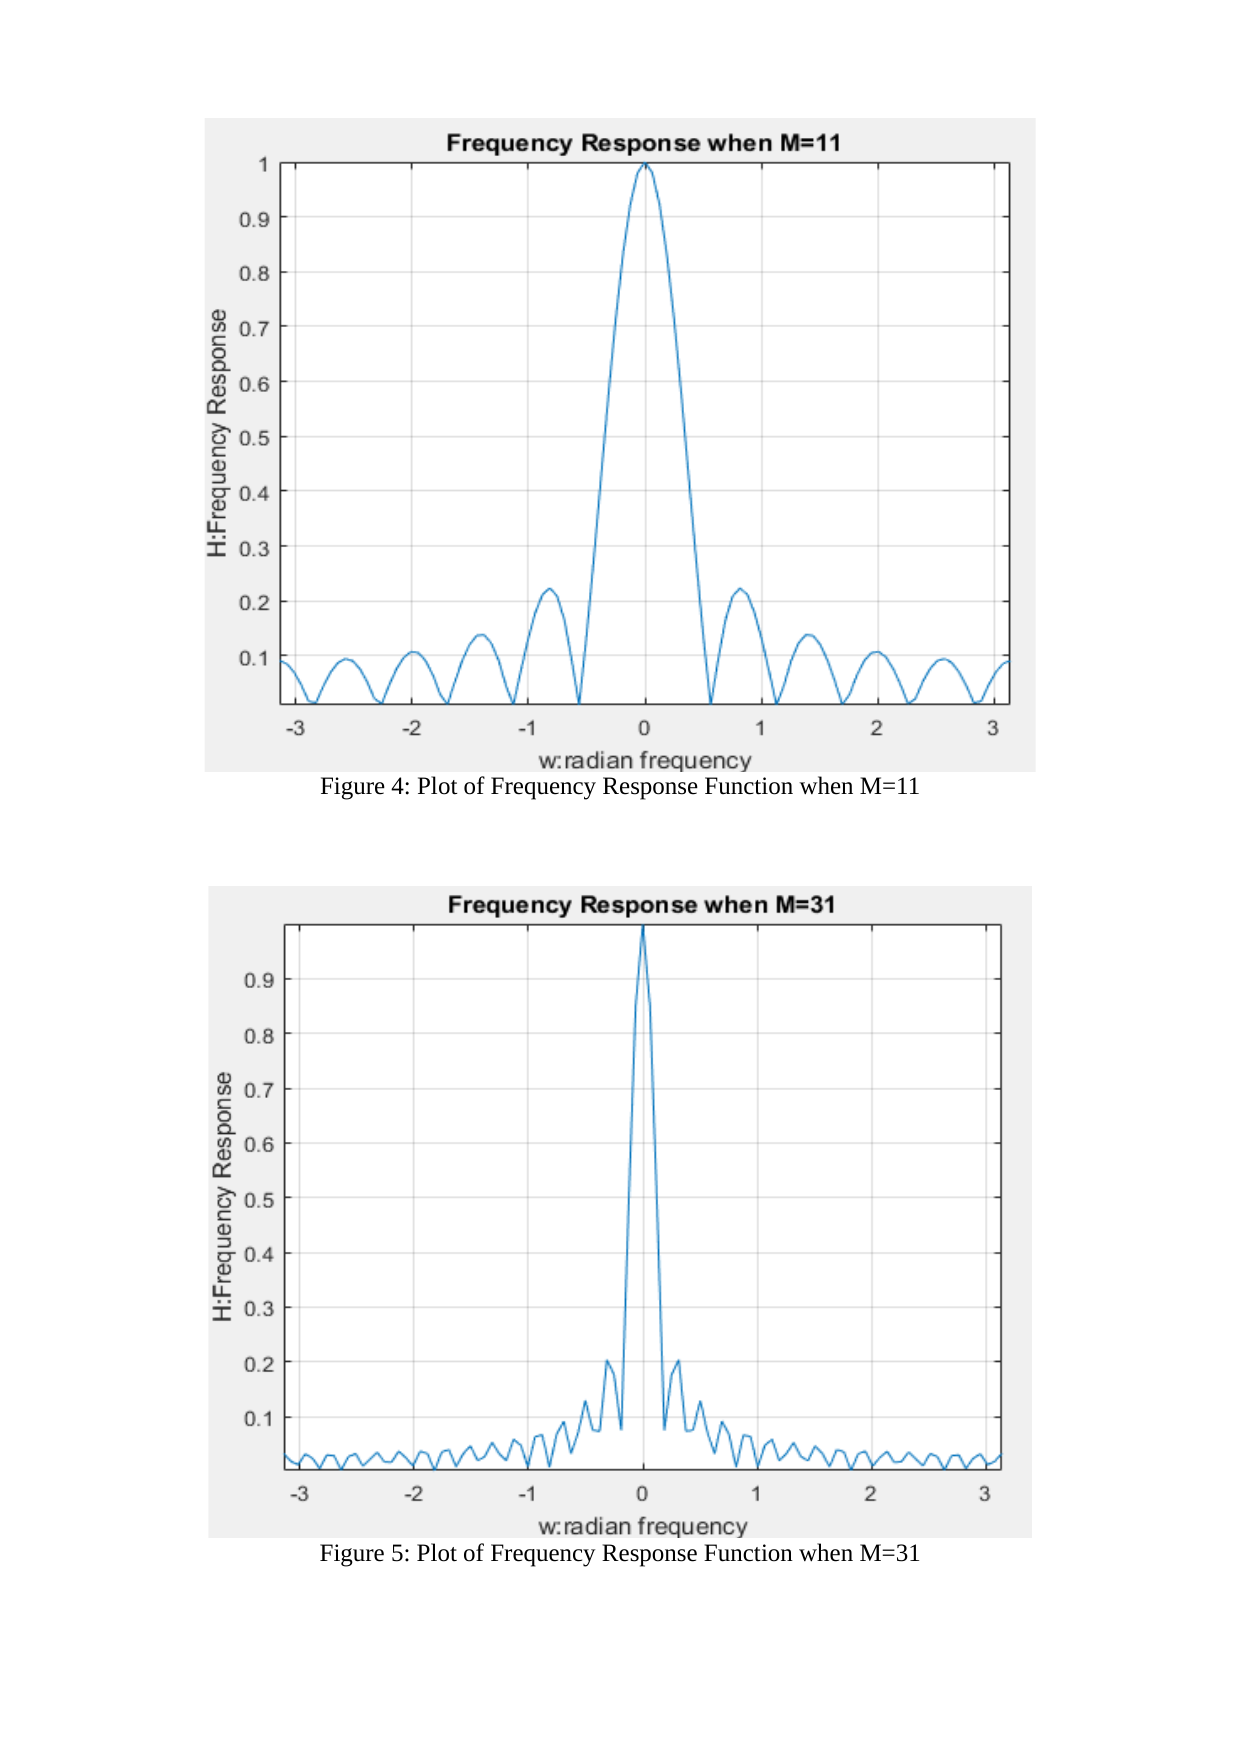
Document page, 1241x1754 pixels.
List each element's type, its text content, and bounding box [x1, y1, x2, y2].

text Figure 4: Plot of Frequency Response Function when M=11 [118, 118, 1122, 800]
text Figure 5: Plot of Frequency Response Function when M=31 [118, 886, 1122, 1567]
